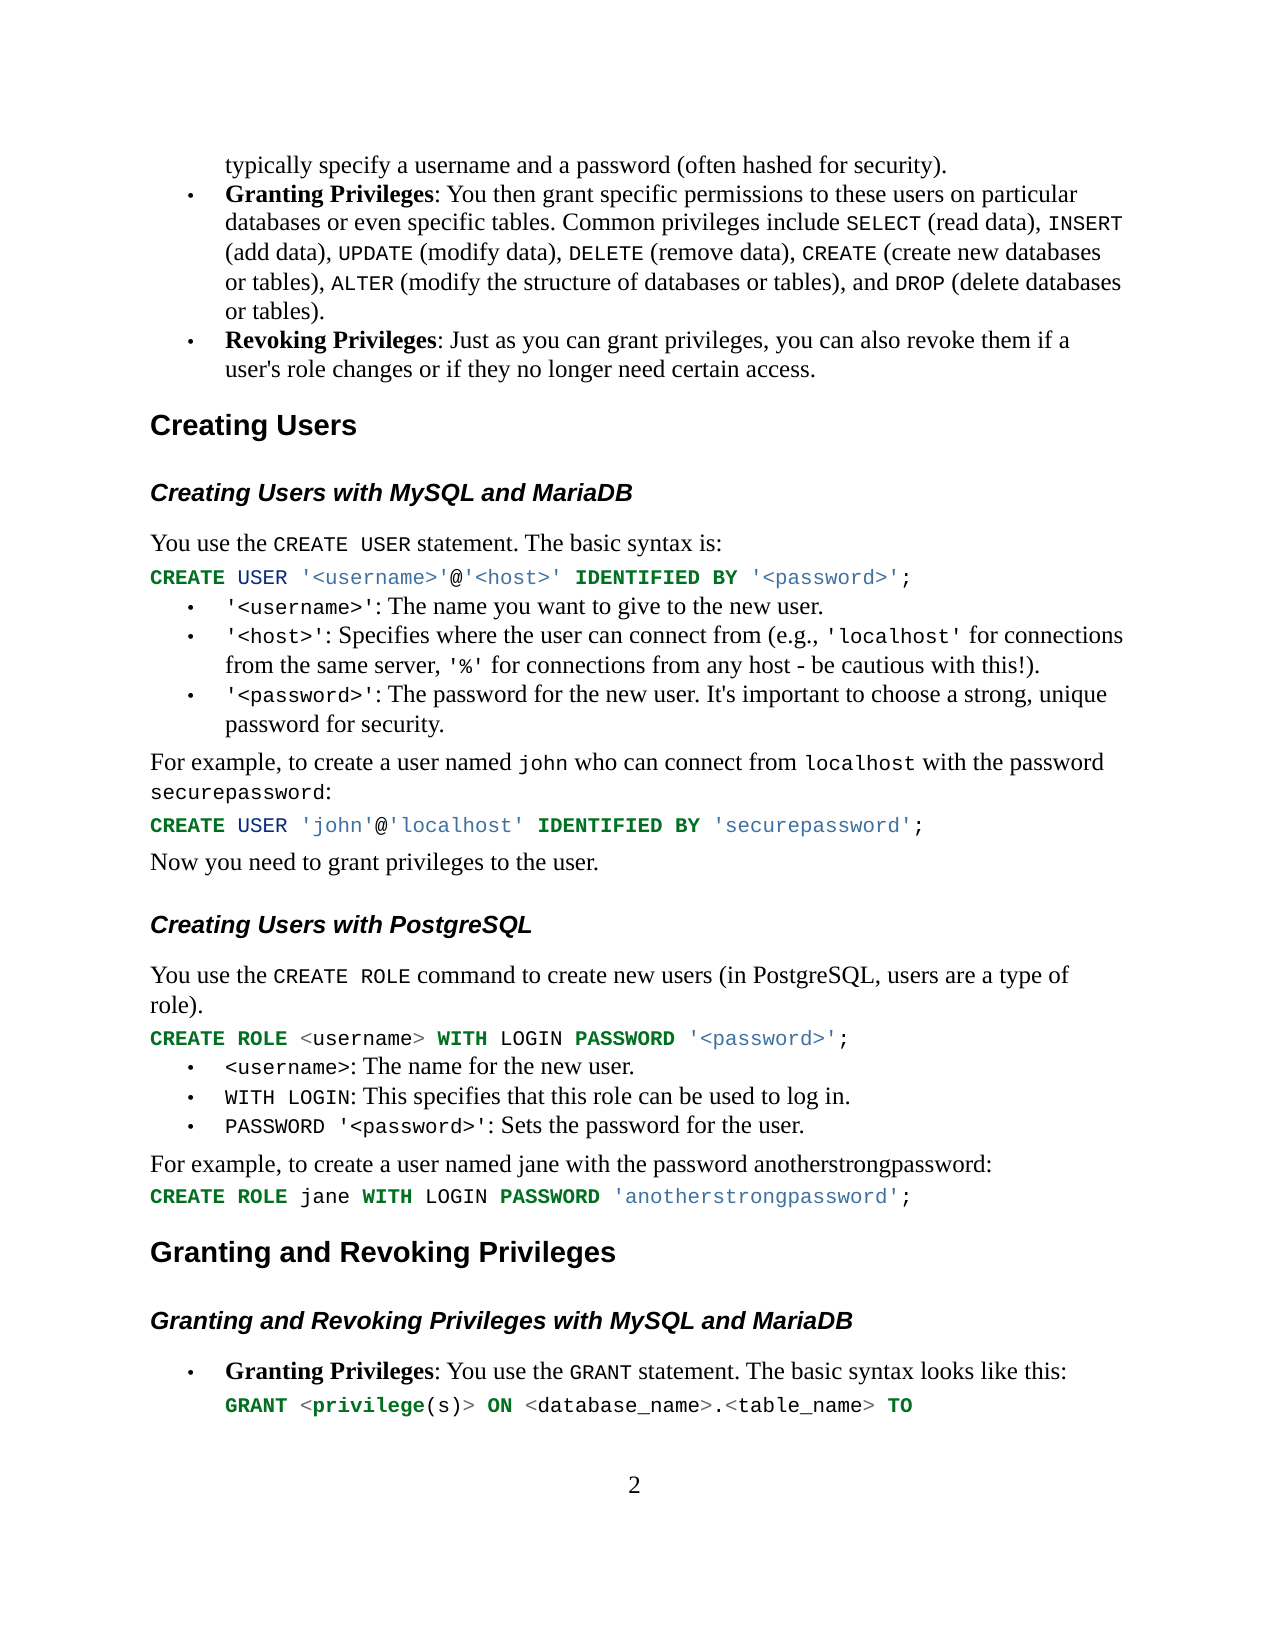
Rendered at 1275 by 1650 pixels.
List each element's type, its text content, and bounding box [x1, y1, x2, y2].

list Revoking Privileges: Just as you can grant privileges, you can also revoke them if a user's role changes or if they no longer need certain access. [187, 325, 1125, 382]
list '<username>': The name you want to give to the new user. [187, 591, 1125, 620]
list WITH LOGIN: This specifies that this role can be used to log in. [187, 1081, 1125, 1110]
text For example, to create a user named john who can connect from localhost with the password securepassword: [150, 747, 1125, 806]
subtitle Creating Users with MySQL and MariaDB [150, 478, 1125, 507]
text CREATE USER 'john'@'localhost' IDENTIFIED BY 'securepassword'; [150, 815, 1125, 838]
text CREATE USER '<username>'@'<host>' IDENTIFIED BY '<password>'; [150, 567, 1125, 591]
text CREATE ROLE <username> WITH LOGIN PASSWORD '<password>'; [150, 1027, 1125, 1051]
text For example, to create a user named jane with the password anotherstrongpassword: [150, 1149, 1125, 1178]
text CREATE ROLE jane WITH LOGIN PASSWORD 'anotherstrongpassword'; [150, 1187, 1125, 1210]
list PASSWORD '<password>': Sets the password for the user. [187, 1110, 1125, 1140]
list typically specify a username and a password (often hashed for security). [187, 150, 1125, 179]
text Now you need to grant privileges to the user. [150, 847, 1125, 876]
list '<password>': The password for the new user. It's important to choose a strong, unique password for security. [187, 679, 1125, 738]
list GRANT <privilege(s)> ON <database_name>.<table_name> TO [187, 1395, 1125, 1418]
list Granting Privileges: You use the GRANT statement. The basic syntax looks like this: [187, 1356, 1125, 1386]
subtitle Creating Users with PostgreSQL [150, 910, 1125, 939]
text You use the CREATE USER statement. The basic syntax is: [150, 528, 1125, 558]
subtitle Creating Users [150, 407, 1125, 441]
list <username>: The name for the new user. [187, 1051, 1125, 1081]
list Granting Privileges: You then grant specific permissions to these users on particular databases or even specific tables. Common privileges include SELECT (read data), INSERT (add data), UPDATE (modify data), DELETE (remove data), CREATE (create new databases or tables), ALTER (modify the structure of databases or tables), and DROP (delete databases or tables). [187, 179, 1125, 325]
subtitle Granting and Revoking Privileges [150, 1235, 1125, 1269]
text You use the CREATE ROLE command to create new users (in PostgreSQL, users are a type of role). [150, 960, 1125, 1018]
subtitle Granting and Revoking Privileges with MySQL and MariaDB [150, 1306, 1125, 1335]
list '<host>': Specifies where the user can connect from (e.g., 'localhost' for connections from the same server, '%' for connections from any host - be cautious with this!). [187, 620, 1125, 679]
